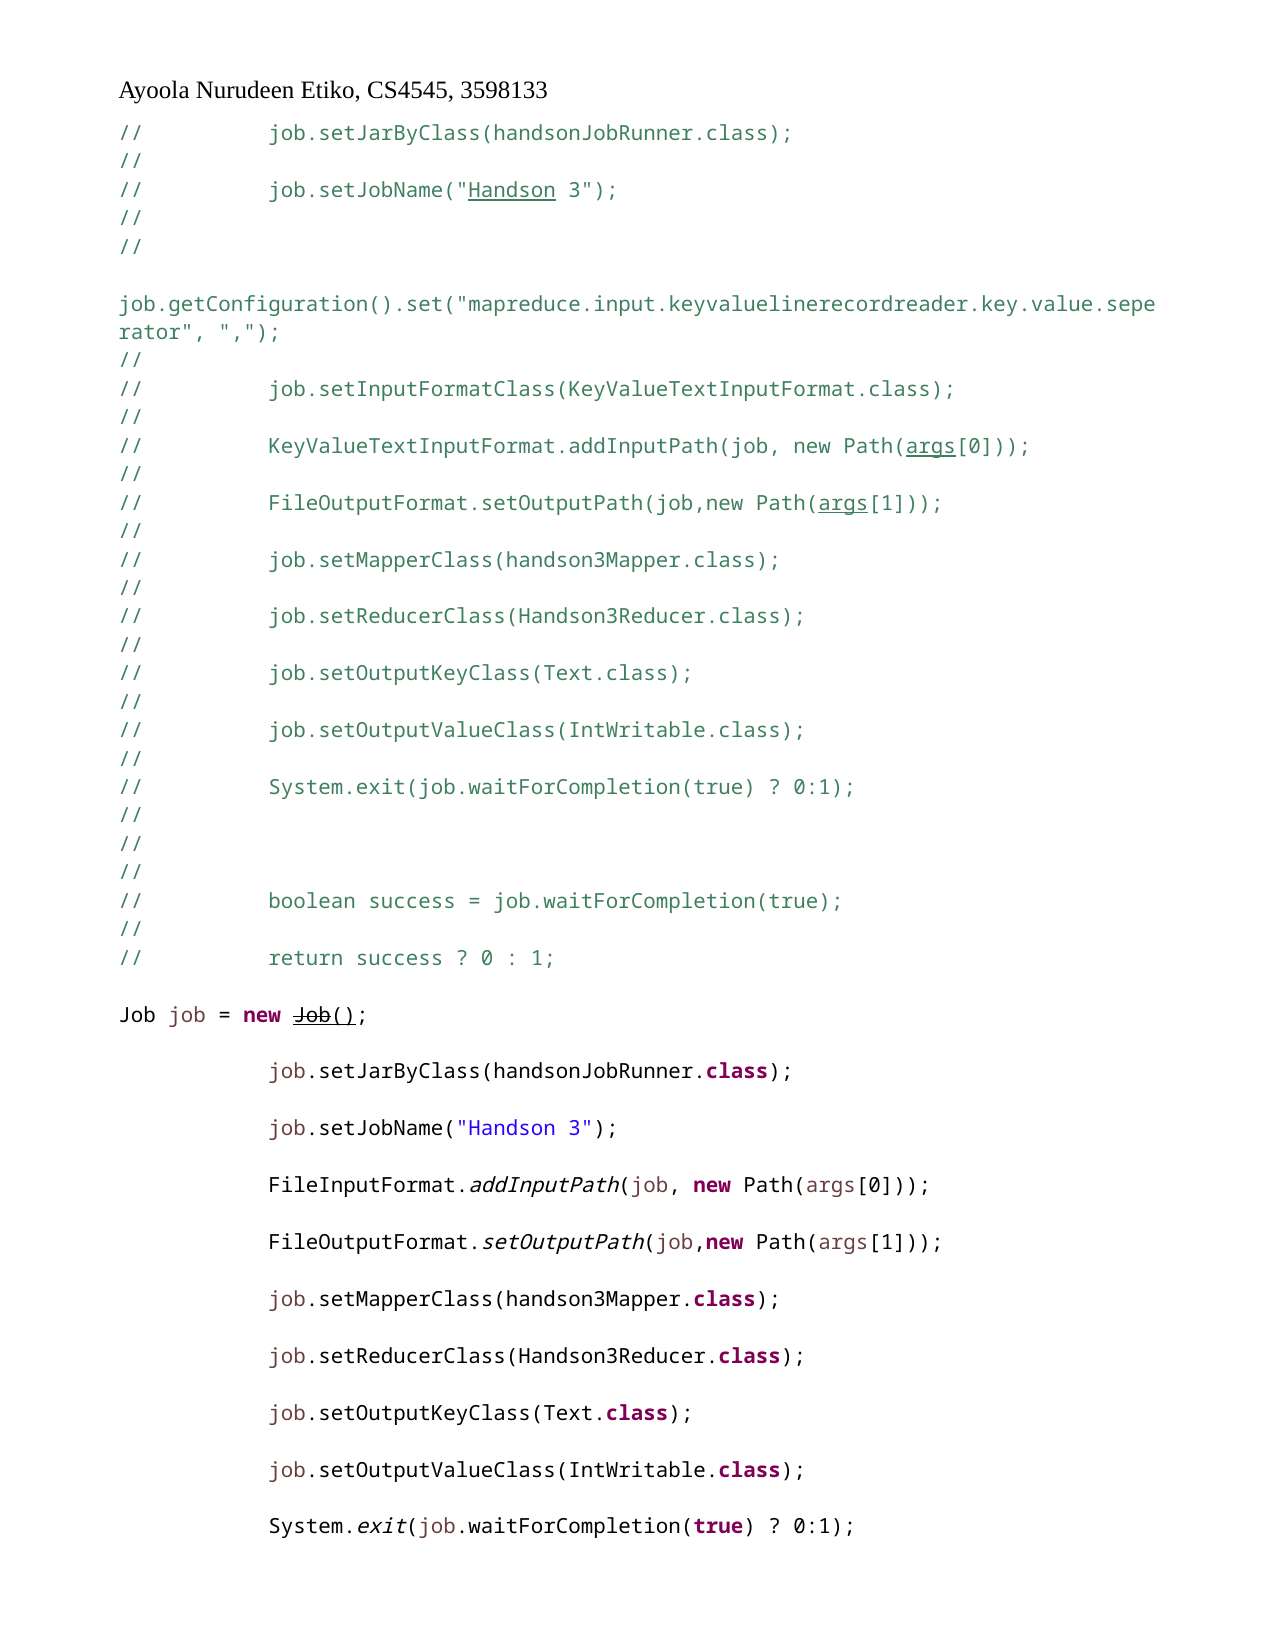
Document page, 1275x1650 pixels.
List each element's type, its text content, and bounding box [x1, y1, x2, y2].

text // [118, 687, 1157, 715]
text // [118, 857, 1157, 886]
text // [118, 914, 1157, 943]
text // FileOutputFormat.setOutputPath(job,new Path(args[1])); [118, 488, 1157, 516]
text // boolean success = job.waitForCompletion(true); [118, 886, 1157, 914]
text // [118, 573, 1157, 602]
text // job.setOutputValueClass(IntWritable.class); [118, 715, 1157, 744]
text // [118, 829, 1157, 857]
text // job.setJobName("Handson 3"); [118, 175, 1157, 203]
text FileInputFormat.addInputPath(job, new Path(args[0])); [118, 1170, 1157, 1199]
text // [118, 516, 1157, 545]
text FileOutputFormat.setOutputPath(job,new Path(args[1])); [118, 1227, 1157, 1256]
text // job.setMapperClass(handson3Mapper.class); [118, 545, 1157, 573]
text job.setJarByClass(handsonJobRunner.class); [118, 1057, 1157, 1085]
text // job.setOutputKeyClass(Text.class); [118, 658, 1157, 687]
text job.setJobName("Handson 3"); [118, 1113, 1157, 1142]
text job.setReducerClass(Handson3Reducer.class); [118, 1341, 1157, 1369]
text job.setOutputValueClass(IntWritable.class); [118, 1455, 1157, 1483]
text // job.setInputFormatClass(KeyValueTextInputFormat.class); [118, 374, 1157, 402]
text Job job = new Job(); [118, 1000, 1157, 1028]
text // job.setReducerClass(Handson3Reducer.class); [118, 602, 1157, 630]
text // KeyValueTextInputFormat.addInputPath(job, new Path(args[0])); [118, 431, 1157, 459]
text job.setOutputKeyClass(Text.class); [118, 1398, 1157, 1426]
text // System.exit(job.waitForCompletion(true) ? 0:1); [118, 772, 1157, 801]
text // [118, 801, 1157, 829]
text // [118, 203, 1157, 232]
text job.setMapperClass(handson3Mapper.class); [118, 1284, 1157, 1312]
text // [118, 402, 1157, 431]
text // [118, 147, 1157, 175]
text System.exit(job.waitForCompletion(true) ? 0:1); [118, 1512, 1157, 1540]
text // [118, 346, 1157, 374]
text // [118, 744, 1157, 772]
text // return success ? 0 : 1; [118, 943, 1157, 971]
text // job.setJarByClass(handsonJobRunner.class); [118, 118, 1157, 147]
text // [118, 630, 1157, 658]
text // job.getConfiguration().set("mapreduce.input.keyvaluelinerecordreader.key.value.seperator", ","); [118, 232, 1157, 346]
text // [118, 459, 1157, 488]
